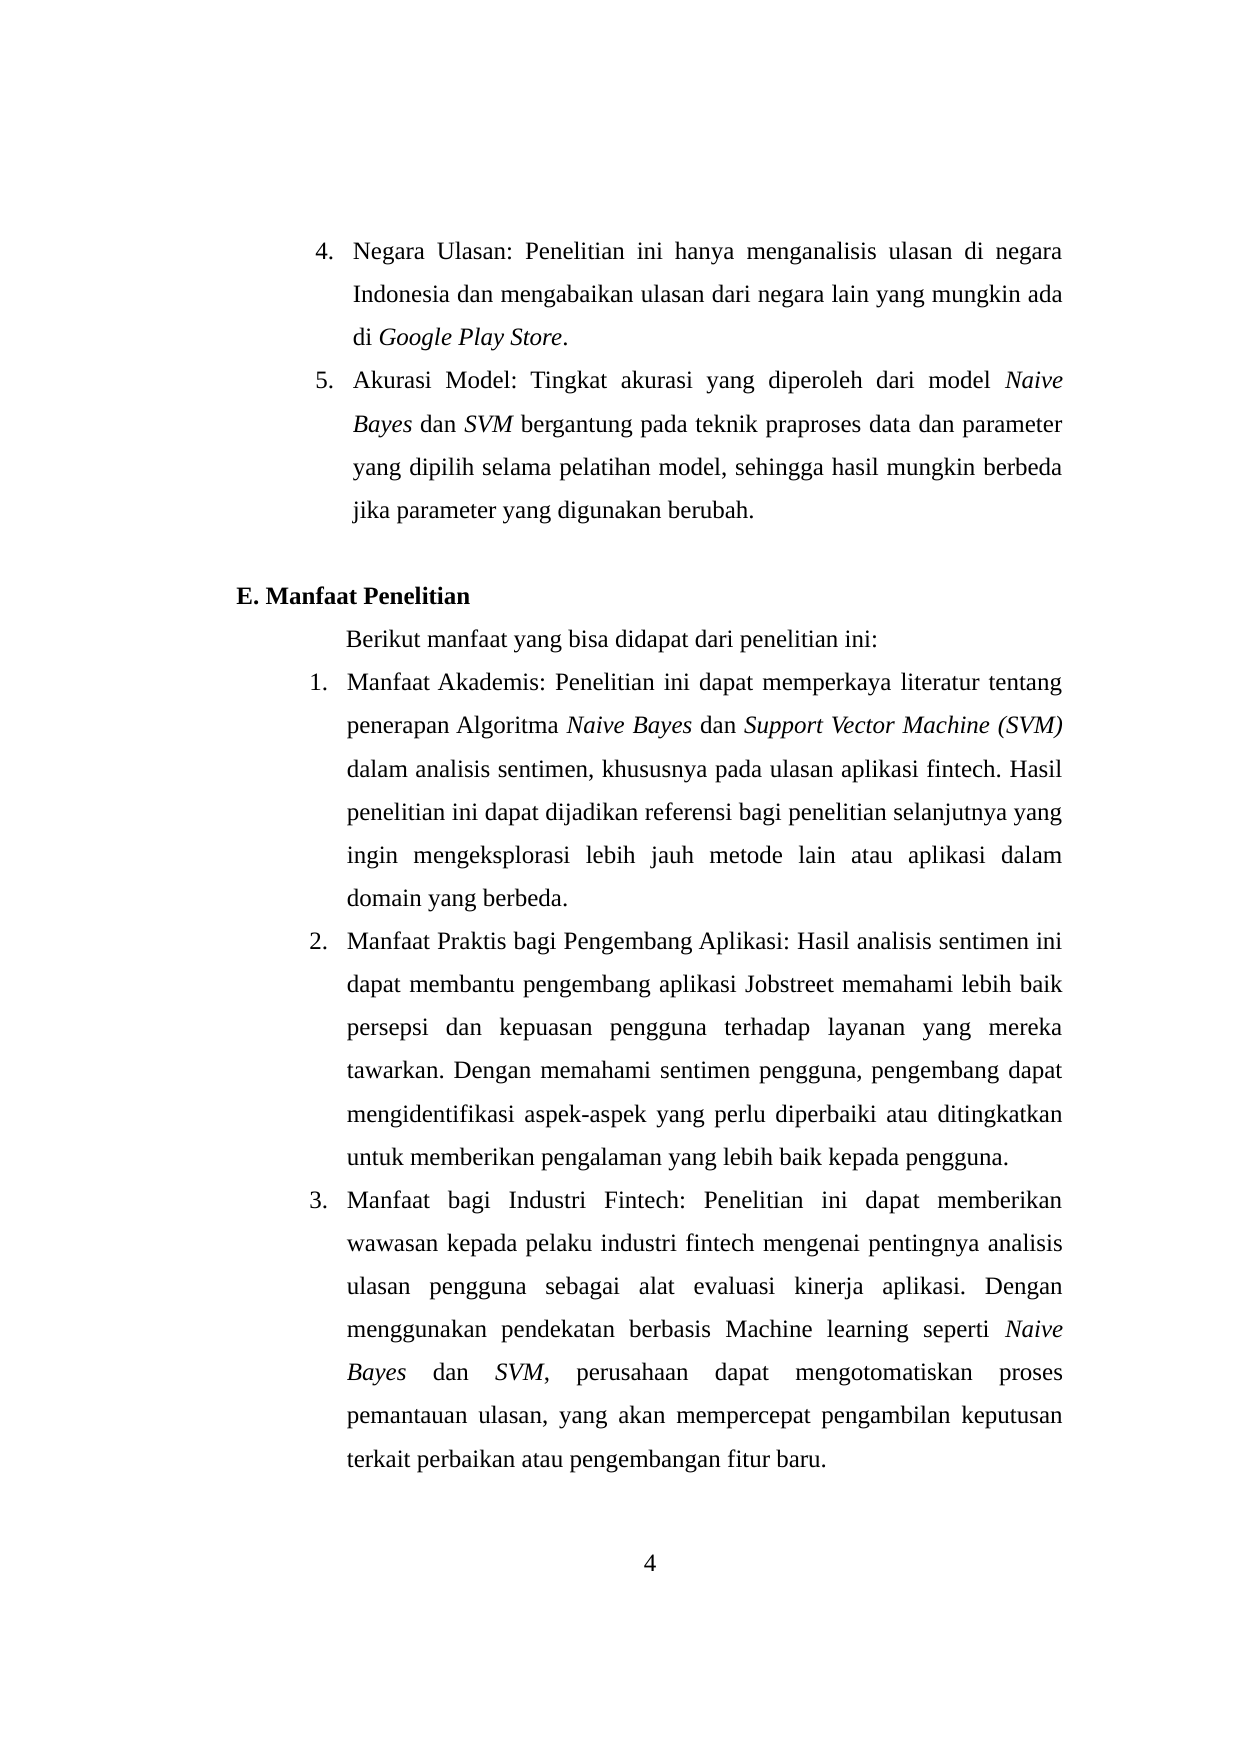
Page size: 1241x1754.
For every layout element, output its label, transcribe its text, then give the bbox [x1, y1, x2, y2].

text Berikut manfaat yang bisa didapat dari penelitian ini: [272, 624, 1063, 653]
list Manfaat bagi Industri Fintech: Penelitian ini dapat memberikan wawasan kepada pelaku industri fintech mengenai pentingnya analisis ulasan pengguna sebagai alat evaluasi kinerja aplikasi. Dengan menggunakan pendekatan berbasis Machine learning seperti Naive Bayes dan SVM, perusahaan dapat mengotomatiskan proses pemantauan ulasan, yang akan mempercepat pengambilan keputusan terkait perbaikan atau pengembangan fitur baru. [309, 1185, 1063, 1472]
list Manfaat Akademis: Penelitian ini dapat memperkaya literatur tentang penerapan Algoritma Naive Bayes dan Support Vector Machine (SVM) dalam analisis sentimen, khususnya pada ulasan aplikasi fintech. Hasil penelitian ini dapat dijadikan referensi bagi penelitian selanjutnya yang ingin mengeksplorasi lebih jauh metode lain atau aplikasi dalam domain yang berbeda. [309, 667, 1063, 912]
list Negara Ulasan: Penelitian ini hanya menganalisis ulasan di negara Indonesia dan mengabaikan ulasan dari negara lain yang mungkin ada di Google Play Store. [315, 236, 1063, 351]
text E. Manfaat Penelitian [236, 581, 1063, 610]
list Manfaat Praktis bagi Pengembang Aplikasi: Hasil analisis sentimen ini dapat membantu pengembang aplikasi Jobstreet memahami lebih baik persepsi dan kepuasan pengguna terhadap layanan yang mereka tawarkan. Dengan memahami sentimen pengguna, pengembang dapat mengidentifikasi aspek-aspek yang perlu diperbaiki atau ditingkatkan untuk memberikan pengalaman yang lebih baik kepada pengguna. [309, 926, 1063, 1171]
list Akurasi Model: Tingkat akurasi yang diperoleh dari model Naive Bayes dan SVM bergantung pada teknik praproses data dan parameter yang dipilih selama pelatihan model, sehingga hasil mungkin berbeda jika parameter yang digunakan berubah. [315, 366, 1063, 524]
